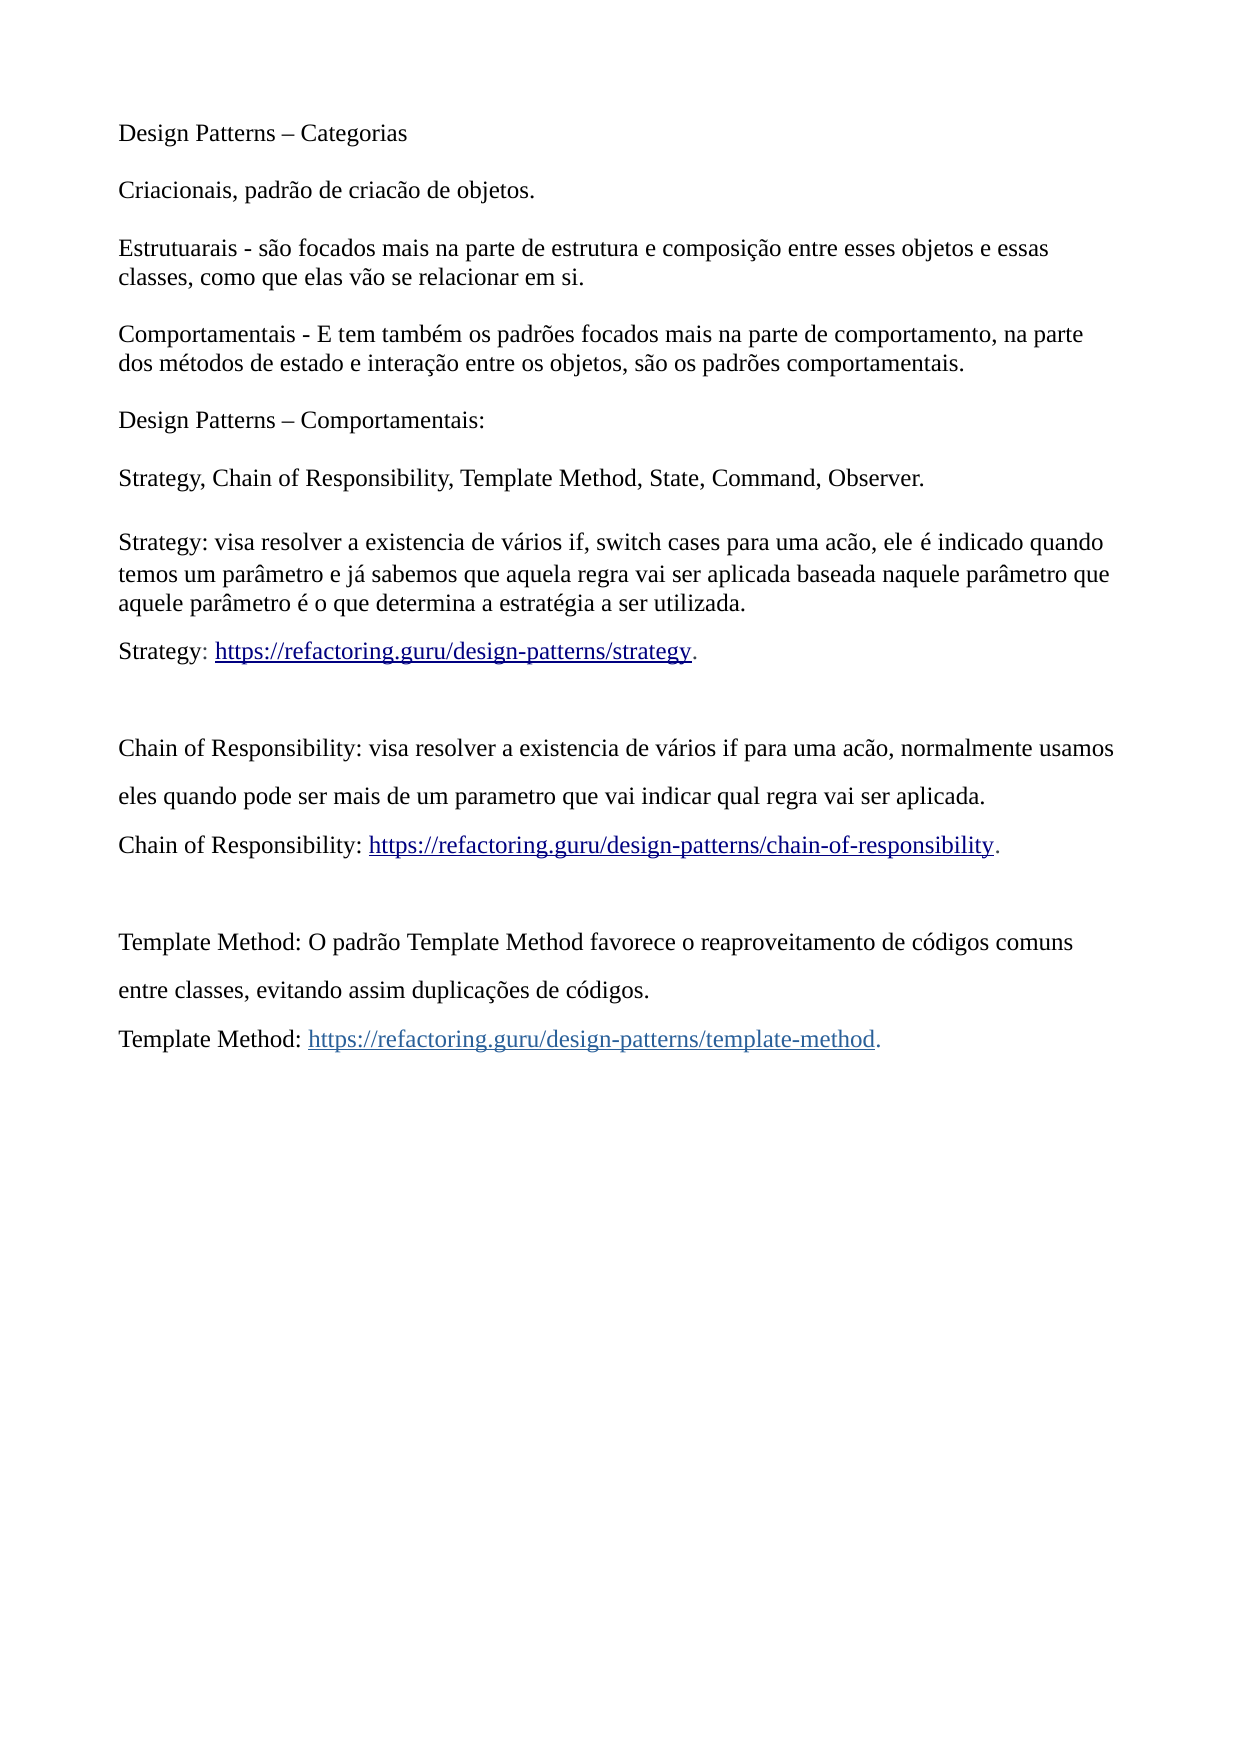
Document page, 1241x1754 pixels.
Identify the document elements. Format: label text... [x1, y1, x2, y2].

text Template Method: https://refactoring.guru/design-patterns/template-method. [118, 1004, 1122, 1052]
text Strategy: visa resolver a existencia de vários if, switch cases para uma acão, ele é indicado quando temos um parâmetro e já sabemos que aquela regra vai ser aplicada baseada naquele parâmetro que aquele parâmetro é o que determina a estratégia a ser utilizada. [118, 521, 1122, 616]
text Comportamentais - E tem também os padrões focados mais na parte de comportamento, na parte dos métodos de estado e interação entre os objetos, são os padrões comportamentais. [118, 319, 1122, 377]
text Strategy, Chain of Responsibility, Template Method, State, Command, Observer. [118, 463, 1122, 492]
text Chain of Responsibility: visa resolver a existencia de vários if para uma acão, normalmente usamos eles quando pode ser mais de um parametro que vai indicar qual regra vai ser aplicada. [118, 713, 1122, 810]
text Strategy: https://refactoring.guru/design-patterns/strategy. [118, 616, 1122, 665]
text Template Method: O padrão Template Method favorece o reaproveitamento de códigos comuns entre classes, evitando assim duplicações de códigos. [118, 907, 1122, 1004]
text Design Patterns – Comportamentais: [118, 406, 1122, 434]
text Estrutuarais - são focados mais na parte de estrutura e composição entre esses objetos e essas classes, como que elas vão se relacionar em si. [118, 233, 1122, 291]
text Chain of Responsibility: https://refactoring.guru/design-patterns/chain-of-responsibility. [118, 810, 1122, 859]
text Design Patterns – Categorias [118, 118, 1122, 147]
text Criacionais, padrão de criacão de objetos. [118, 176, 1122, 204]
